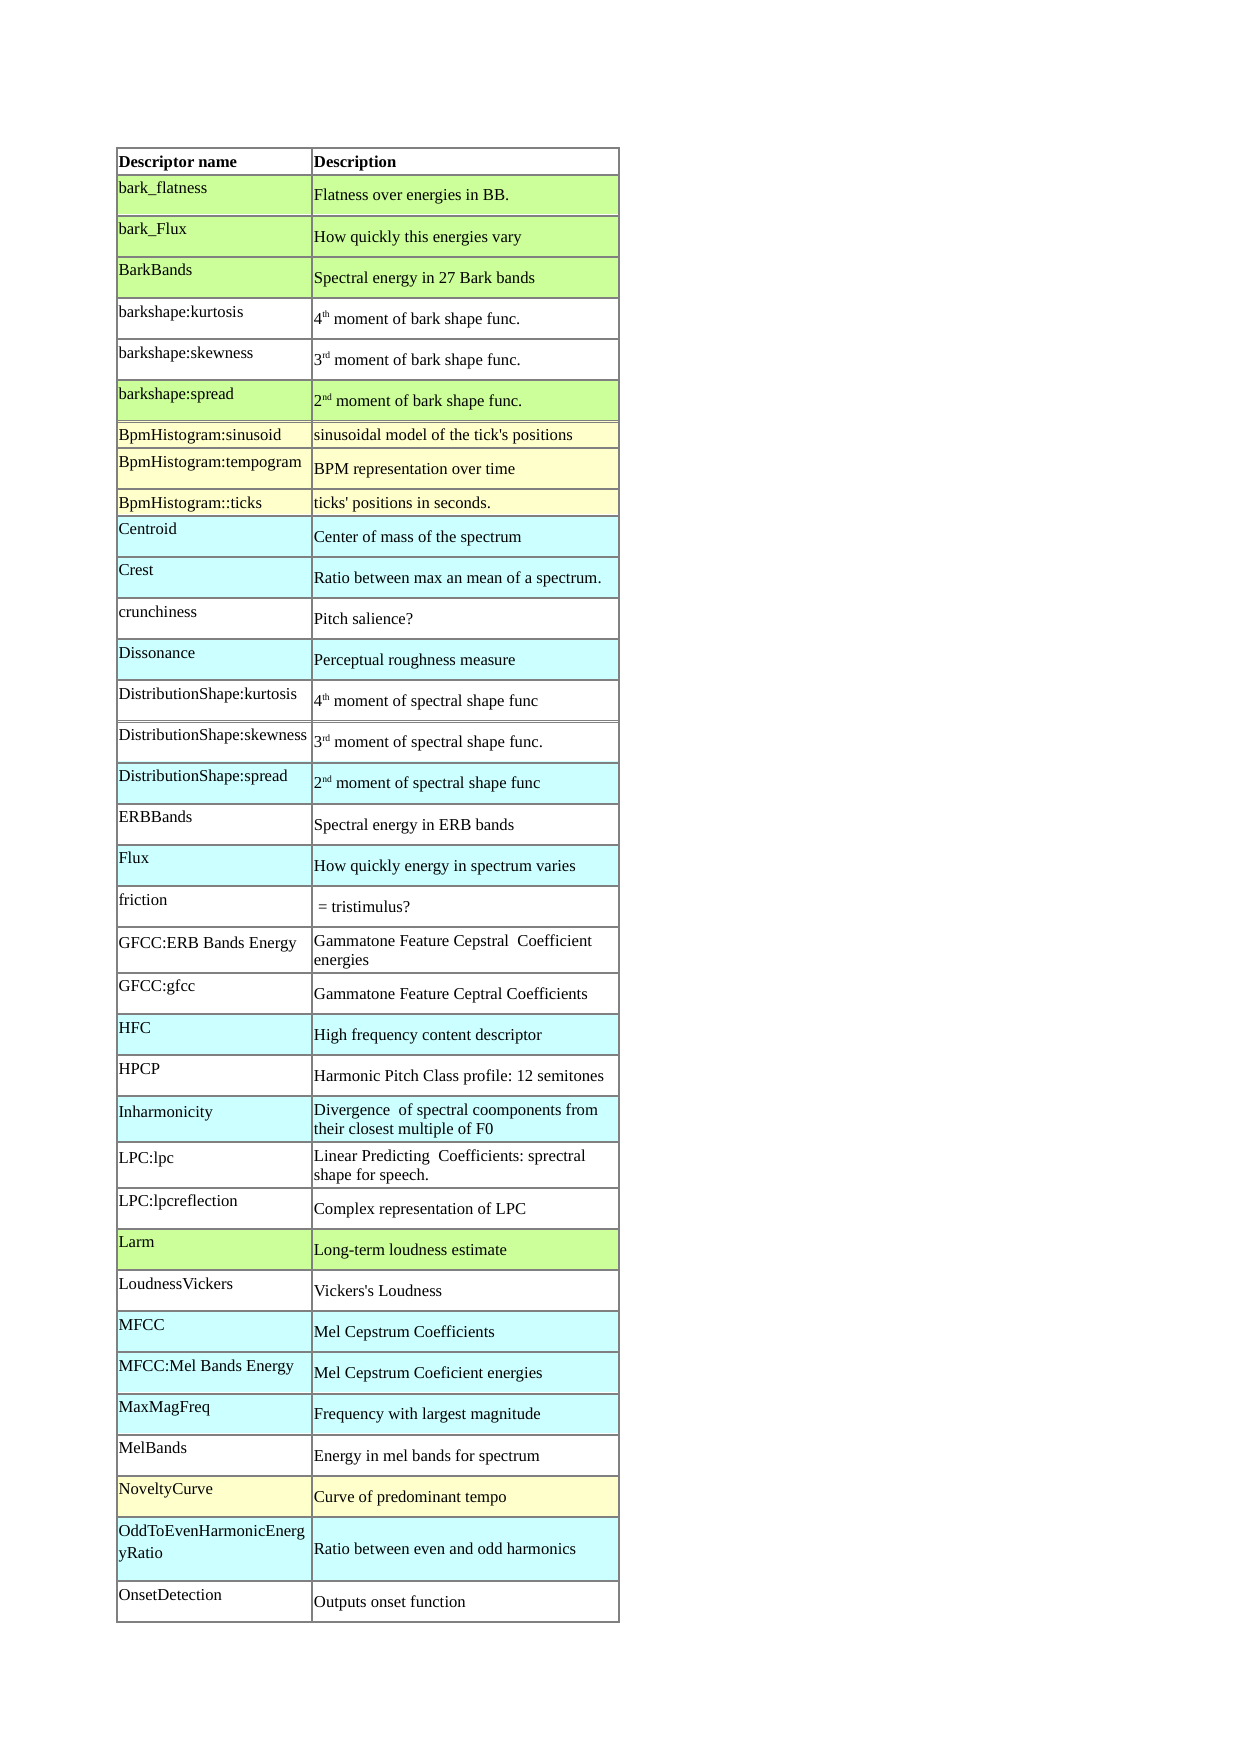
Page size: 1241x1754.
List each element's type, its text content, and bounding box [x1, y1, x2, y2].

table_cell Flatness over energies in BB. [313, 176, 618, 214]
table_cell bark_flatness [118, 176, 311, 214]
table_cell ticks' positions in seconds. [313, 490, 618, 514]
table_cell 3rd moment of spectral shape func. [313, 723, 618, 761]
table_cell Complex representation of LPC [313, 1189, 618, 1228]
table_cell BPM representation over time [313, 449, 618, 488]
table_cell 4th moment of bark shape func. [313, 299, 618, 338]
table_cell Flux [118, 846, 311, 885]
table_cell High frequency content descriptor [313, 1015, 618, 1054]
table_cell Linear Predicting Coefficients: sprectral shape for speech. [313, 1143, 618, 1187]
table_cell Long-term loudness estimate [313, 1230, 618, 1269]
table_cell = tristimulus? [313, 887, 618, 926]
table_cell Centroid [118, 517, 311, 556]
table_cell Ratio between even and odd harmonics [313, 1518, 618, 1580]
table_cell Mel Cepstrum Coeficient energies [313, 1353, 618, 1392]
table_cell HPCP [118, 1056, 311, 1095]
table_cell MaxMagFreq [118, 1395, 311, 1433]
table_cell Center of mass of the spectrum [313, 517, 618, 556]
table_cell Inharmonicity [118, 1097, 311, 1141]
table_header Description [313, 149, 618, 173]
table_cell BpmHistogram:sinusoid [118, 423, 311, 447]
table_cell BpmHistogram:tempogram [118, 449, 311, 488]
table_cell 2nd moment of bark shape func. [313, 381, 618, 420]
table_cell MFCC:Mel Bands Energy [118, 1353, 311, 1392]
table_cell Perceptual roughness measure [313, 640, 618, 679]
table_cell Gammatone Feature Cepstral Coefficient energies [313, 928, 618, 972]
table_cell DistributionShape:spread [118, 764, 311, 803]
table_cell ERBBands [118, 805, 311, 844]
table_cell Gammatone Feature Ceptral Coefficients [313, 974, 618, 1013]
table_cell MFCC [118, 1312, 311, 1351]
table_header Descriptor name [118, 149, 311, 173]
table_cell NoveltyCurve [118, 1477, 311, 1516]
table_cell barkshape:kurtosis [118, 299, 311, 338]
table_cell Spectral energy in ERB bands [313, 805, 618, 844]
table_cell LoudnessVickers [118, 1271, 311, 1310]
table_cell sinusoidal model of the tick's positions [313, 423, 618, 447]
table_cell GFCC:ERB Bands Energy [118, 928, 311, 972]
table_cell LPC:lpcreflection [118, 1189, 311, 1228]
table_cell Divergence of spectral coomponents from their closest multiple of F0 [313, 1097, 618, 1141]
table_cell DistributionShape:skewness [118, 723, 311, 761]
table_cell Curve of predominant tempo [313, 1477, 618, 1516]
table_cell Vickers's Loudness [313, 1271, 618, 1310]
table_cell 4th moment of spectral shape func [313, 681, 618, 720]
table_cell Ratio between max an mean of a spectrum. [313, 558, 618, 597]
table_cell How quickly energy in spectrum varies [313, 846, 618, 885]
table_cell MelBands [118, 1436, 311, 1475]
table_cell HFC [118, 1015, 311, 1054]
table_cell OnsetDetection [118, 1582, 311, 1621]
table_cell How quickly this energies vary [313, 217, 618, 256]
table_cell Crest [118, 558, 311, 597]
table_cell crunchiness [118, 599, 311, 638]
table_cell Dissonance [118, 640, 311, 679]
table_cell bark_Flux [118, 217, 311, 256]
table_cell BarkBands [118, 258, 311, 297]
table_cell LPC:lpc [118, 1143, 311, 1187]
table_cell Outputs onset function [313, 1582, 618, 1621]
table_cell 3rd moment of bark shape func. [313, 340, 618, 379]
table_cell Frequency with largest magnitude [313, 1395, 618, 1433]
table_cell barkshape:skewness [118, 340, 311, 379]
table_cell Energy in mel bands for spectrum [313, 1436, 618, 1475]
table_cell Mel Cepstrum Coefficients [313, 1312, 618, 1351]
table_cell OddToEvenHarmonicEnergyRatio [118, 1518, 311, 1580]
table_cell Pitch salience? [313, 599, 618, 638]
table_cell friction [118, 887, 311, 926]
table_cell Larm [118, 1230, 311, 1269]
table_cell DistributionShape:kurtosis [118, 681, 311, 720]
table_cell GFCC:gfcc [118, 974, 311, 1013]
table_cell Harmonic Pitch Class profile: 12 semitones [313, 1056, 618, 1095]
table_cell 2nd moment of spectral shape func [313, 764, 618, 803]
table_cell barkshape:spread [118, 381, 311, 420]
table_cell BpmHistogram::ticks [118, 490, 311, 514]
table_cell Spectral energy in 27 Bark bands [313, 258, 618, 297]
